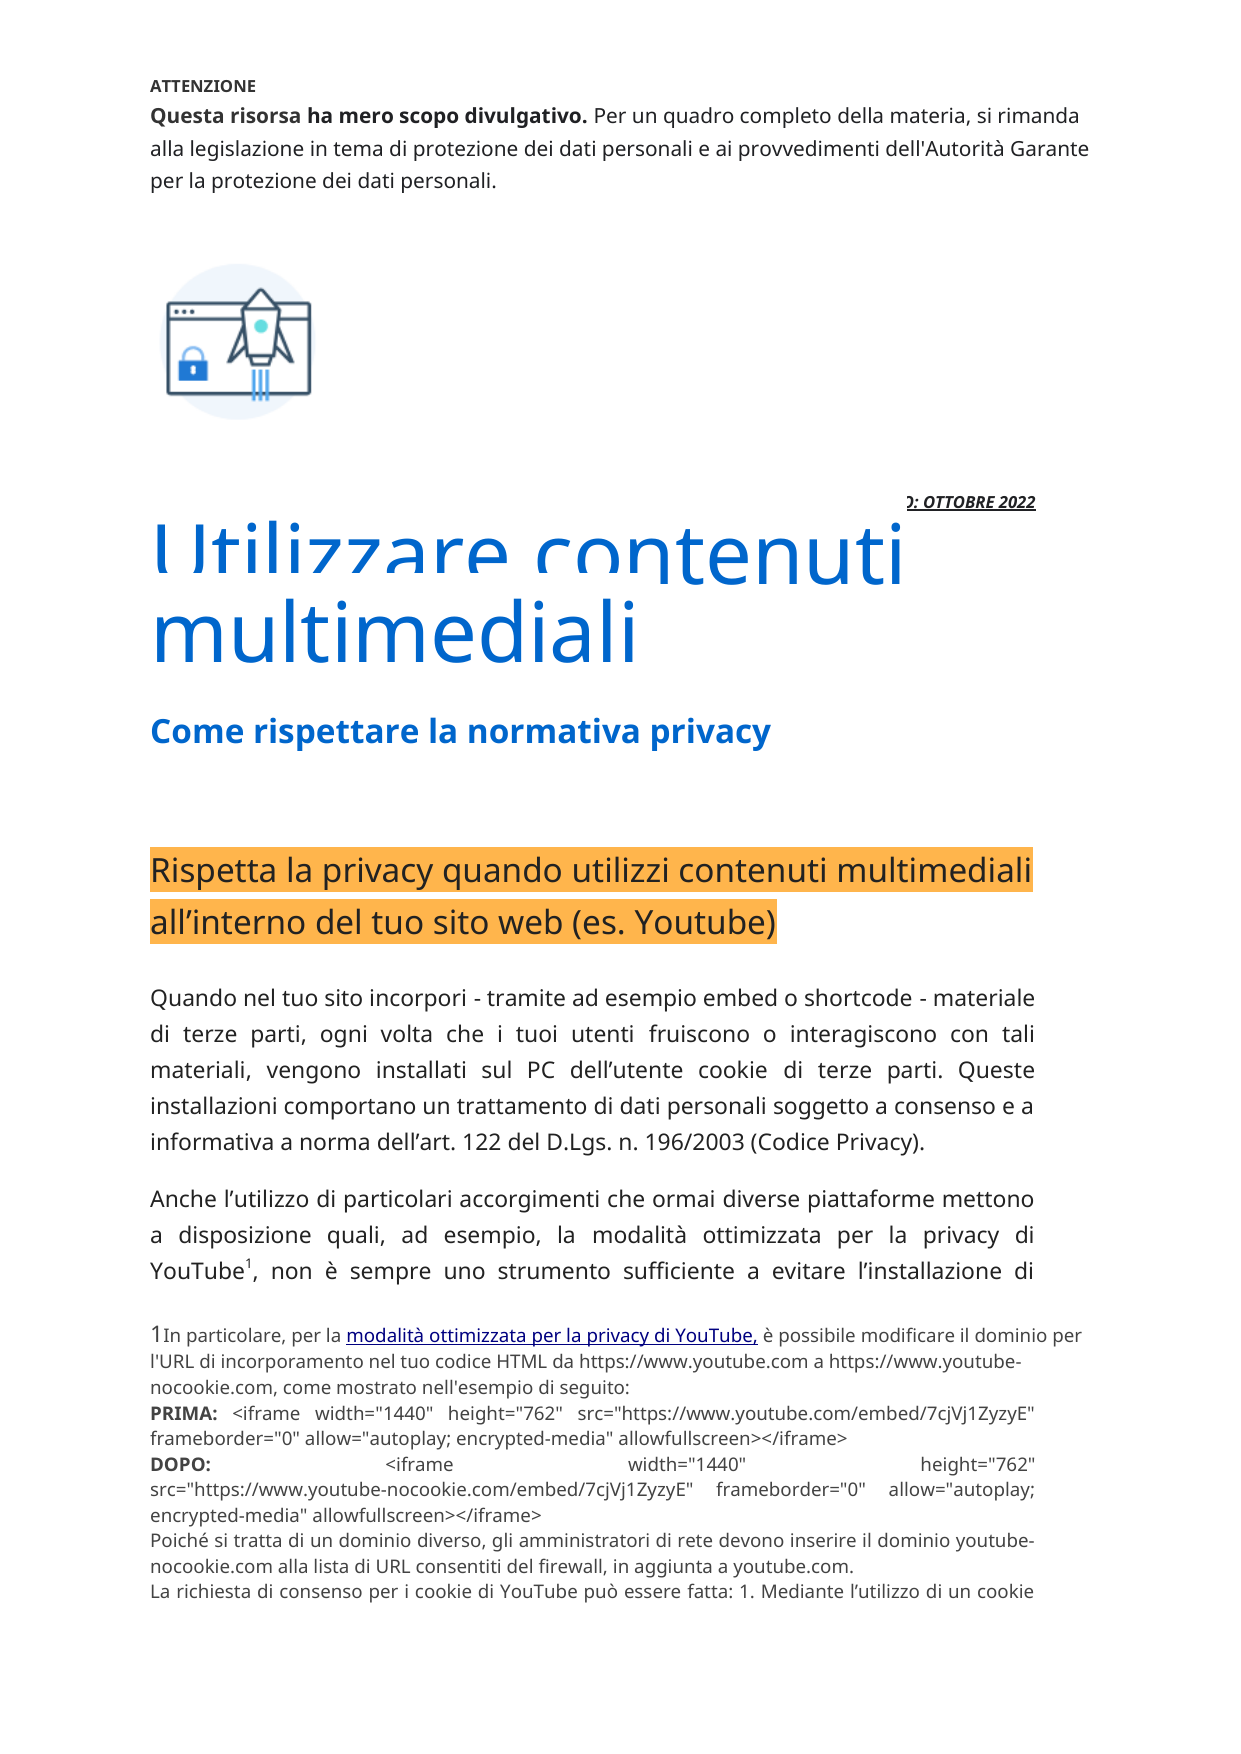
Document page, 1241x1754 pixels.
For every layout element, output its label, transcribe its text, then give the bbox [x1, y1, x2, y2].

subtitle Come rispettare la normativa privacy [150, 707, 1035, 753]
subtitle Rispetta la privacy quando utilizzi contenuti multimediali all’interno del tuo sito web (es. Youtube) [150, 847, 1035, 944]
text ULTIMO AGGIORNAMENTO: OTTOBRE 2022 [150, 230, 1035, 509]
picture [150, 253, 328, 431]
text Anche l’utilizzo di particolari accorgimenti che ormai diverse piattaforme mettono a disposizione quali, ad esempio, la modalità ottimizzata per la privacy di YouTube, non è sempre uno strumento sufficiente a evitare l’installazione di [150, 1183, 1035, 1286]
text DOPO: <iframe width="1440" height="762" src="https://www.youtube-nocookie.com/embed/7cjVj1ZyzyE" frameborder="0" allow="autoplay; encrypted-media" allowfullscreen></iframe> [150, 1451, 1035, 1527]
title Utilizzare contenuti multimediali [640, 516, 1035, 687]
text PRIMA: <iframe width="1440" height="762" src="https://www.youtube.com/embed/7cjVj1ZyzyE" frameborder="0" allow="autoplay; encrypted-media" allowfullscreen></iframe> [150, 1400, 1035, 1451]
text In particolare, per la modalità ottimizzata per la privacy di YouTube, è possibile modificare il dominio per l'URL di incorporamento nel tuo codice HTML da https://www.youtube.com a https://www.youtube-nocookie.com, come mostrato nell'esempio di seguito: [150, 1317, 1090, 1400]
text Poiché si tratta di un dominio diverso, gli amministratori di rete devono inserire il dominio youtube-nocookie.com alla lista di URL consentiti del firewall, in aggiunta a youtube.com. [150, 1527, 1035, 1578]
text Quando nel tuo sito incorpori - tramite ad esempio embed o shortcode - materiale di terze parti, ogni volta che i tuoi utenti fruiscono o interagiscono con tali materiali, vengono installati sul PC dell’utente cookie di terze parti. Queste installazioni comportano un trattamento di dati personali soggetto a consenso e a informativa a norma dell’art. 122 del D.Lgs. n. 196/2003 (Codice Privacy). [150, 982, 1035, 1157]
text La richiesta di consenso per i cookie di YouTube può essere fatta: 1. Mediante l’utilizzo di un cookie [150, 1578, 1035, 1604]
